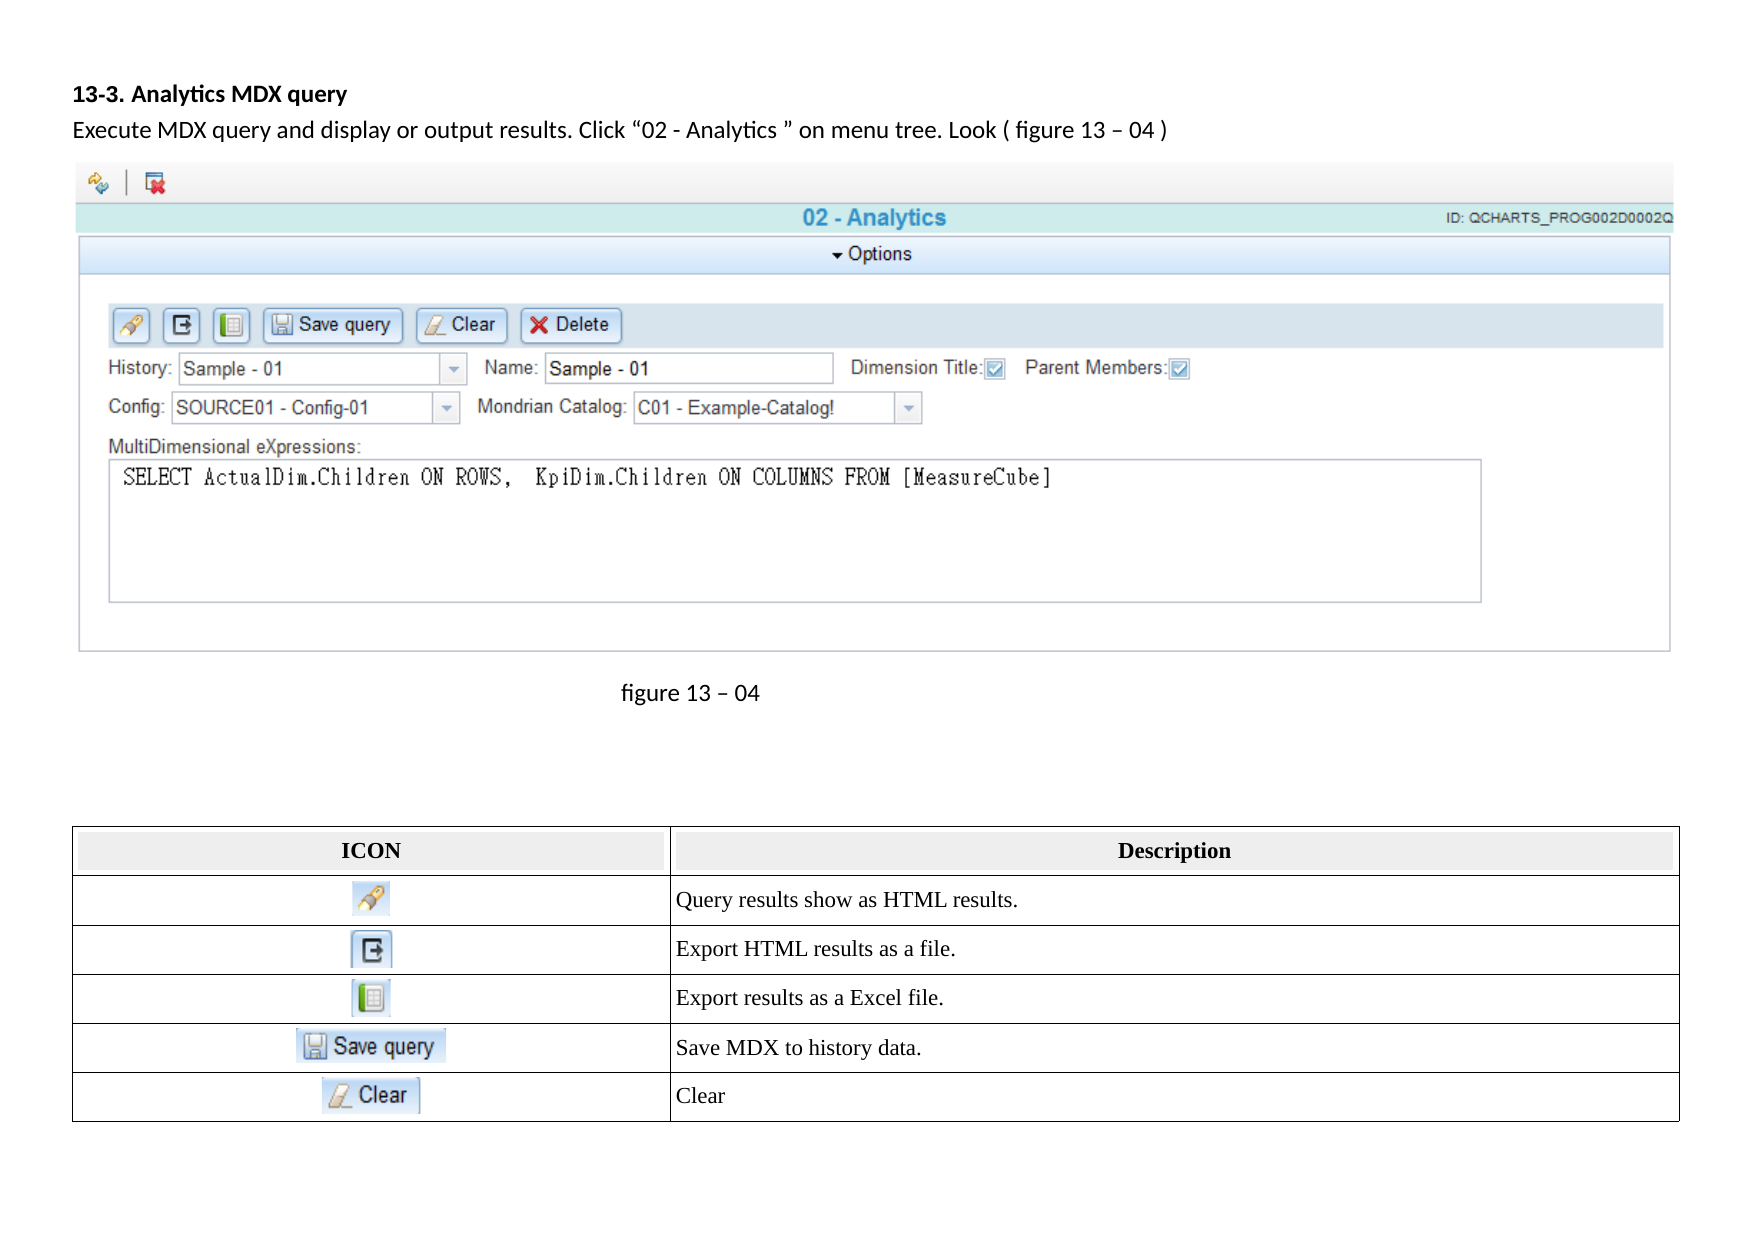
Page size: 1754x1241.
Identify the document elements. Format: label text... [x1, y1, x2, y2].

table_cell Export HTML results as a file. [671, 926, 1679, 973]
table_cell [73, 876, 670, 924]
table_header ICON [73, 827, 670, 875]
text Execute MDX query and display or output results. Click “02 - Analytics ” on menu tree. Look ( figure 13 – 04 ) [72, 114, 1679, 151]
table_cell Clear [671, 1073, 1679, 1121]
table_cell [73, 926, 670, 973]
table_cell Query results show as HTML results. [671, 876, 1679, 924]
text figure 13 – 04 [72, 151, 1679, 714]
table_header Description [671, 827, 1679, 875]
table_cell Save MDX to history data. [671, 1024, 1679, 1072]
table_cell [73, 975, 670, 1023]
table_cell [73, 1073, 670, 1121]
text 13-3. Analytics MDX query [72, 76, 1679, 114]
table_cell [73, 1024, 670, 1072]
table_cell Export results as a Excel file. [671, 975, 1679, 1023]
